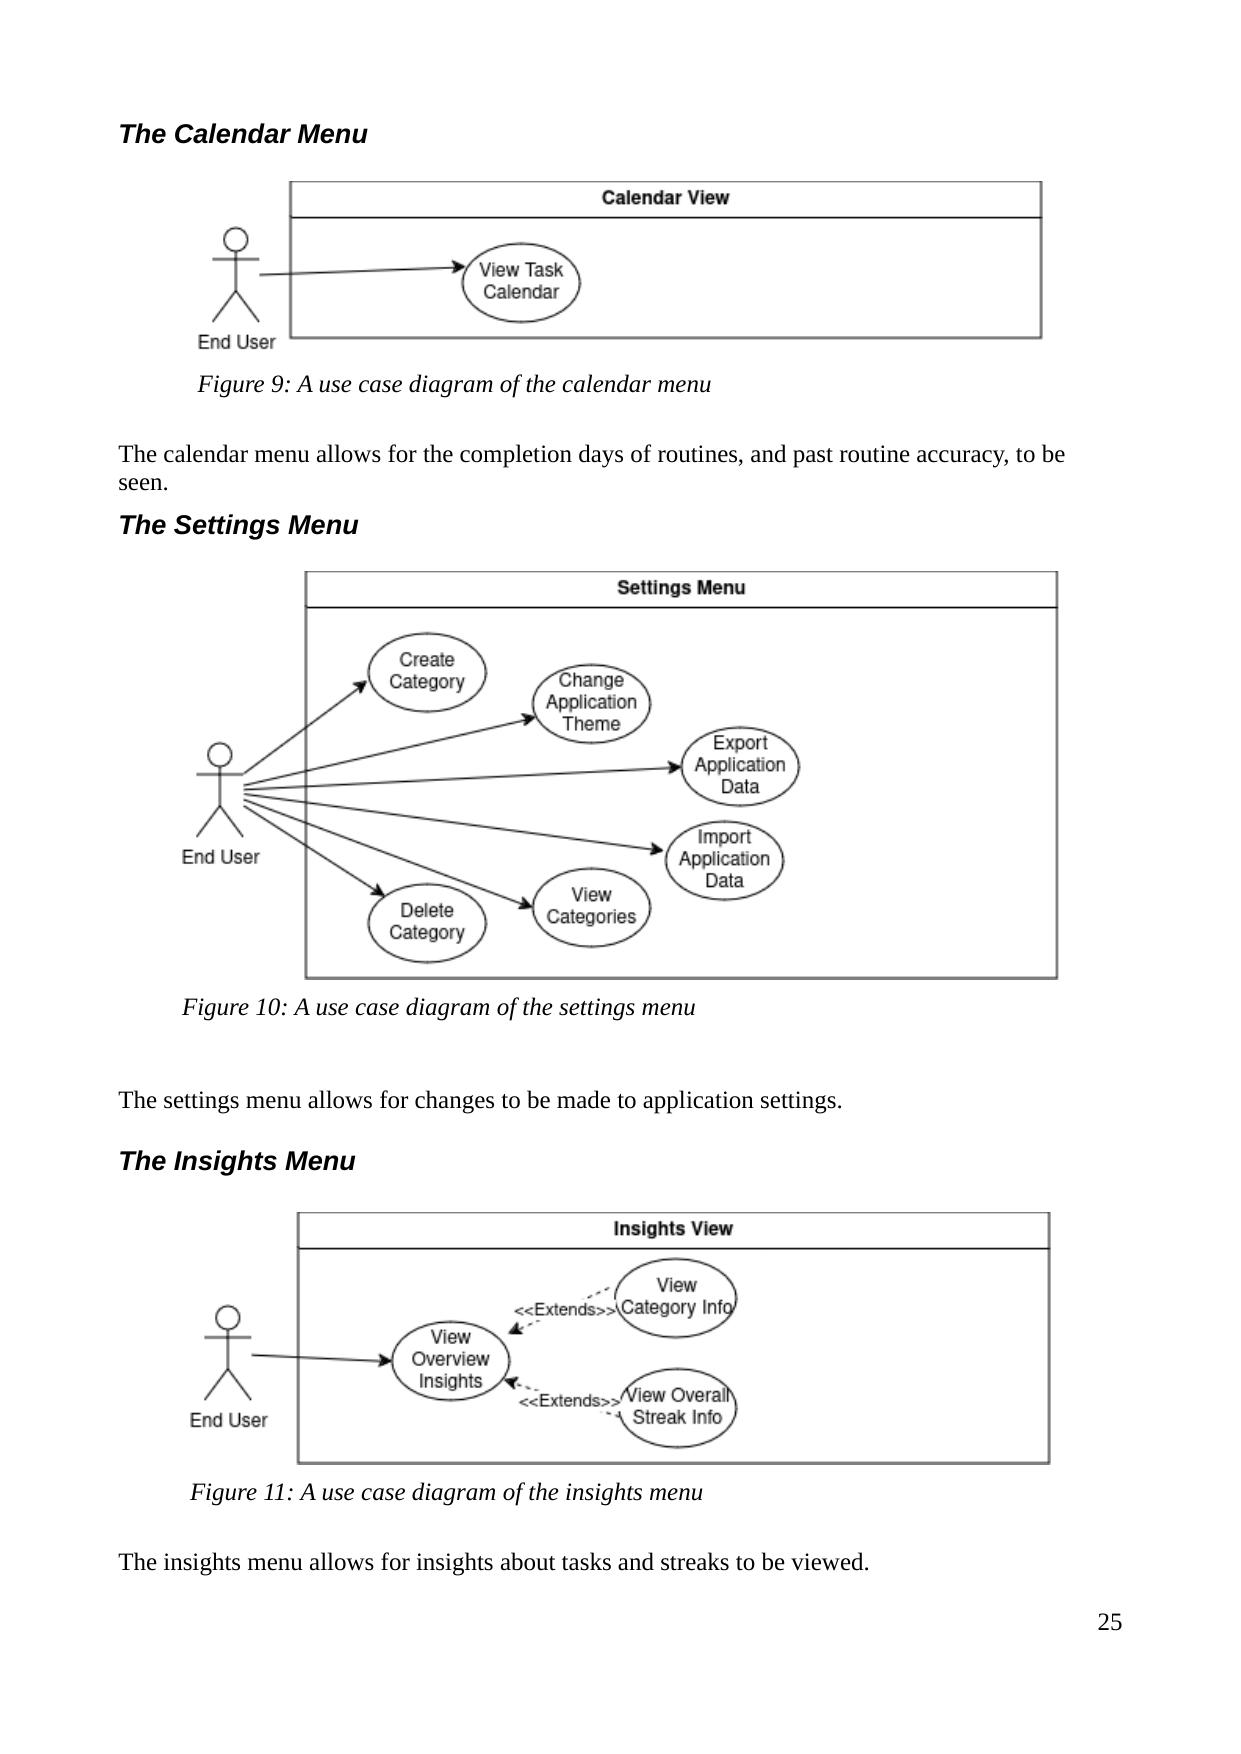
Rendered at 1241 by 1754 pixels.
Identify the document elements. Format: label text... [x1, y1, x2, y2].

picture [197, 181, 1043, 357]
text Figure 9: A use case diagram of the calendar menu [197, 357, 1043, 397]
text The calendar menu allows for the completion days of routines, and past routine accuracy, to be seen. [118, 439, 1122, 496]
text The settings menu allows for changes to be made to application settings. [118, 1085, 1122, 1113]
text The insights menu allows for insights about tasks and streaks to be viewed. [118, 1547, 1122, 1576]
text Figure 10: A use case diagram of the settings menu [182, 980, 1058, 1020]
text Figure 11: A use case diagram of the insights menu [190, 1465, 1051, 1506]
subtitle The Calendar Menu [118, 118, 1122, 149]
subtitle The Settings Menu [118, 509, 1122, 540]
subtitle The Insights Menu [118, 1145, 1122, 1176]
picture [181, 571, 1059, 980]
picture [189, 1212, 1051, 1465]
